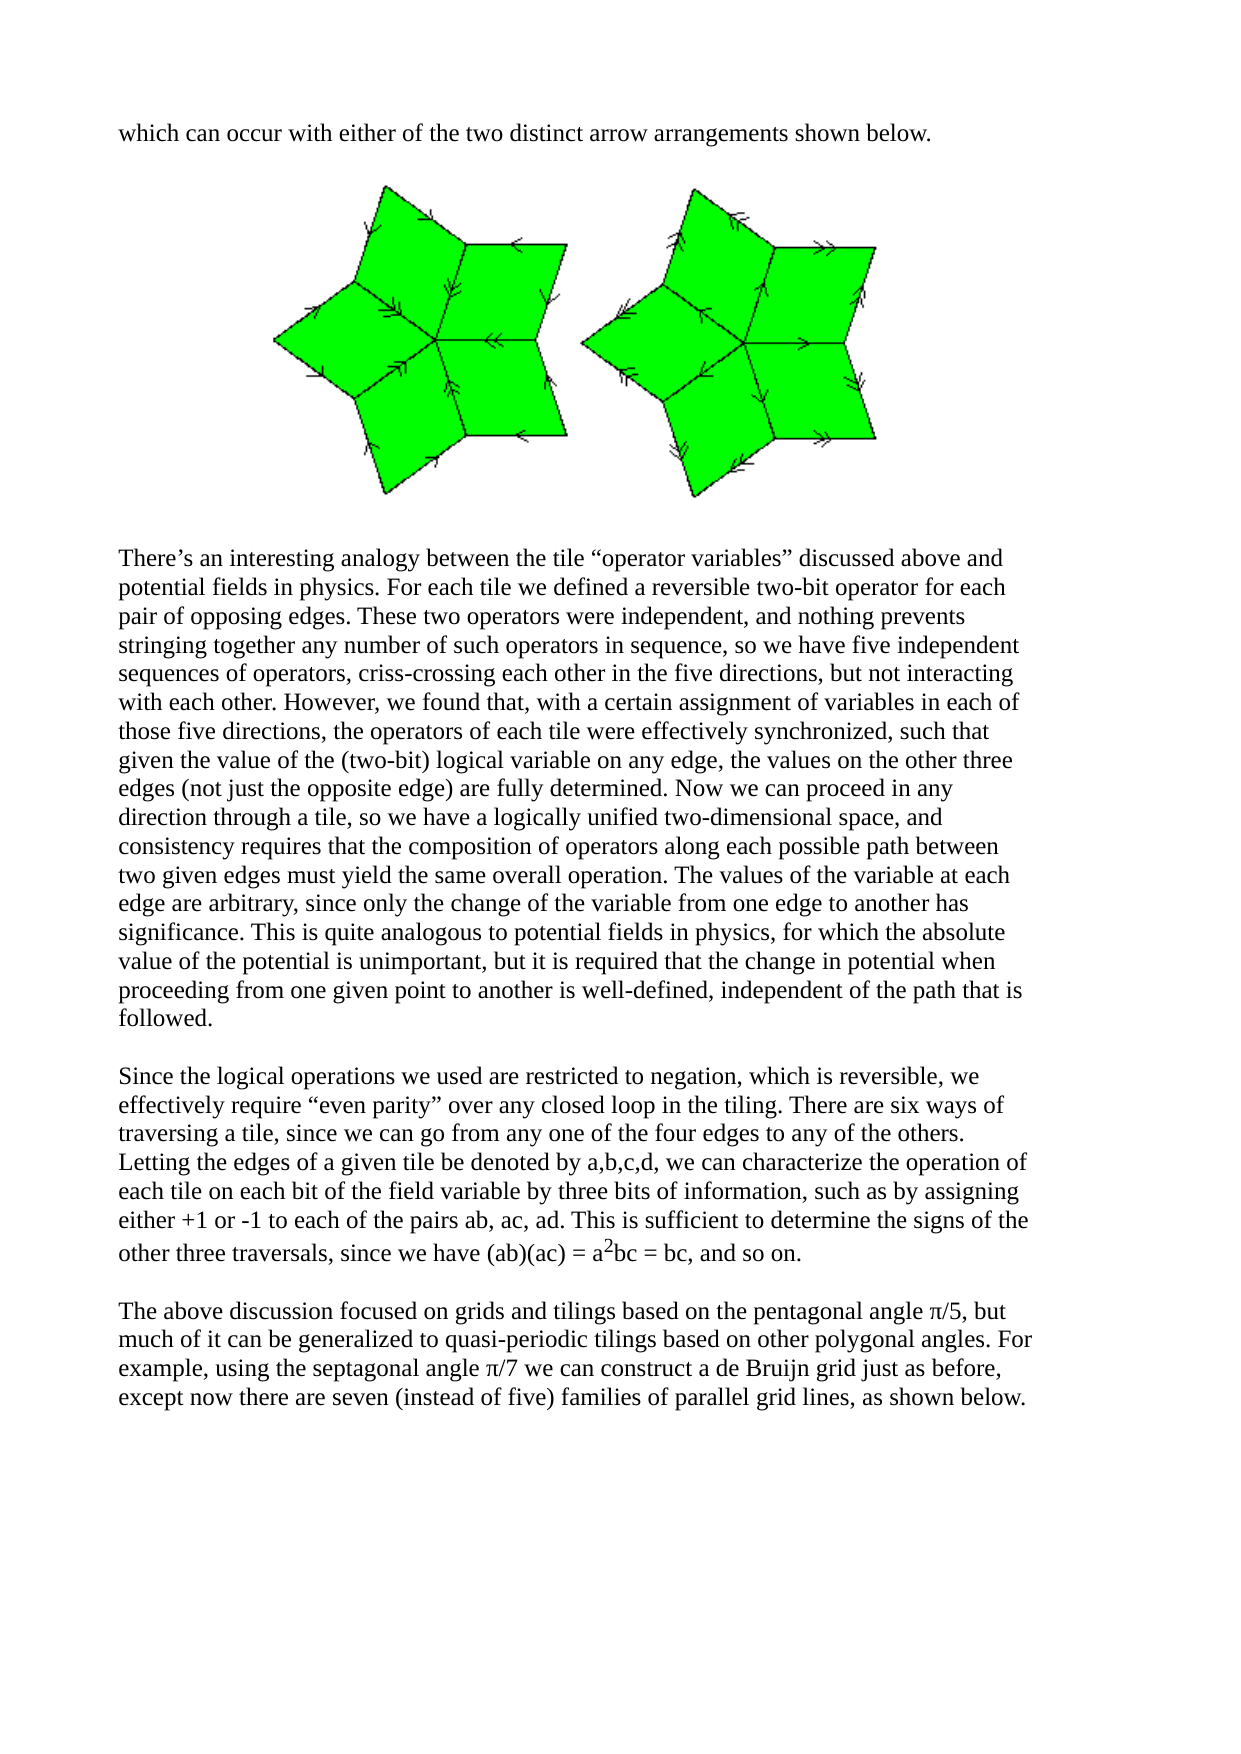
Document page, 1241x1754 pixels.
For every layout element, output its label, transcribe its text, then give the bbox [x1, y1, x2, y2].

table_cell Since the logical operations we used are restricted to negation, which is reversible, we effectively require “even parity” over any closed loop in the tiling. There are six ways of traversing a tile, since we can go from any one of the four edges to any of the others. Letting the edges of a given tile be denoted by a,b,c,d, we can characterize the operation of each tile on each bit of the field variable by three bits of information, such as by assigning either +1 or -1 to each of the pairs ab, ac, ad. This is sufficient to determine the signs of the other three traversals, since we have (ab)(ac) = a2bc = bc, and so on. [118, 1061, 1040, 1267]
table_cell [118, 147, 1040, 176]
table_cell [118, 1267, 1040, 1296]
table_cell The above discussion focused on grids and tilings based on the pentagonal angle π/5, but much of it can be generalized to quasi-periodic tilings based on other polygonal angles. For example, using the septagonal angle π/7 we can construct a de Bruijn grid just as before, except now there are seven (instead of five) families of parallel grid lines, as shown below. [118, 1296, 1040, 1411]
table_cell which can occur with either of the two distinct arrow arrangements shown below. [118, 118, 1040, 147]
table_cell [118, 1032, 1040, 1061]
table_cell [118, 1411, 1040, 1439]
table_cell [118, 515, 1040, 543]
table_cell There’s an interesting analogy between the tile “operator variables” discussed above and potential fields in physics. For each tile we defined a reversible two-bit operator for each pair of opposing edges. These two operators were independent, and nothing prevents stringing together any number of such operators in sequence, so we have five independent sequences of operators, criss-crossing each other in the five directions, but not interacting with each other. However, we found that, with a certain assignment of variables in each of those five directions, the operators of each tile were effectively synchronized, such that given the value of the (two-bit) logical variable on any edge, the values on the other three edges (not just the opposite edge) are fully determined. Now we can proceed in any direction through a tile, so we have a logically unified two-dimensional space, and consistency requires that the composition of operators along each possible path between two given edges must yield the same overall operation. The values of the variable at each edge are arbitrary, since only the change of the variable from one edge to another has significance. This is quite analogous to potential fields in physics, for which the absolute value of the potential is unimportant, but it is required that the change in potential when proceeding from one given point to another is well-defined, independent of the path that is followed. [118, 544, 1040, 1032]
table_cell [897, 176, 1040, 515]
picture [261, 175, 897, 515]
table_cell [118, 176, 261, 515]
